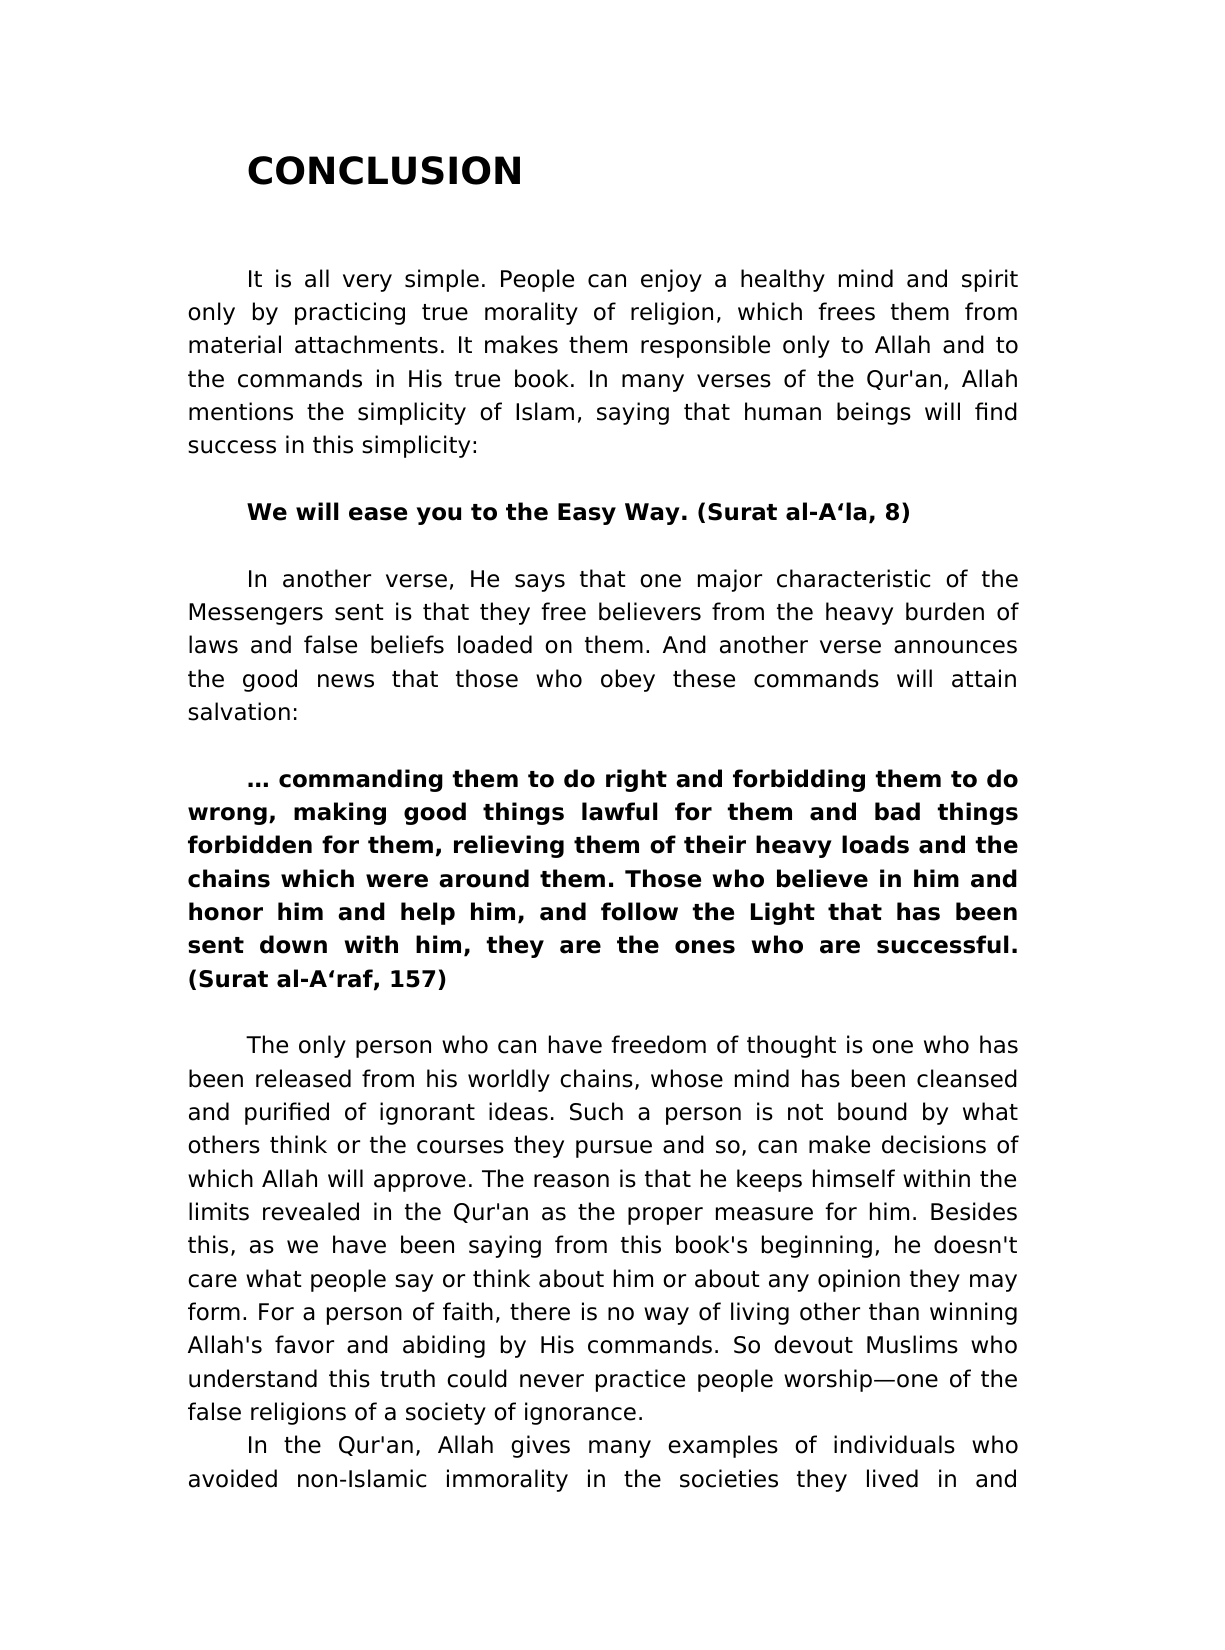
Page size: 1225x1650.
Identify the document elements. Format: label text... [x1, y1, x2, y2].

text It is all very simple. People can enjoy a healthy mind and spirit only by practicing true morality of religion, which frees them from material attachments. It makes them responsible only to Allah and to the commands in His true book. In many verses of the Qur'an, Allah mentions the simplicity of Islam, saying that human beings will find success in this simplicity: [187, 260, 1020, 460]
text The only person who can have freedom of thought is one who has been released from his worldly chains, whose mind has been cleansed and purified of ignorant ideas. Such a person is not bound by what others think or the courses they pursue and so, can make decisions of which Allah will approve. The reason is that he keeps himself within the limits revealed in the Qur'an as the proper measure for him. Besides this, as we have been saying from this book's beginning, he doesn't care what people say or think about him or about any opinion they may form. For a person of faith, there is no way of living other than winning Allah's favor and abiding by His commands. So devout Muslims who understand this truth could never practice people worship—one of the false religions of a society of ignorance. [187, 1027, 1020, 1427]
text In another verse, He says that one major characteristic of the Messengers sent is that they free believers from the heavy burden of laws and false beliefs loaded on them. And another verse announces the good news that those who obey these commands will attain salvation: [187, 560, 1020, 727]
text We will ease you to the Easy Way. (Surat al-A‘la, 8) [187, 494, 1020, 527]
text … commanding them to do right and forbidding them to do wrong, making good things lawful for them and bad things forbidden for them, relieving them of their heavy loads and the chains which were around them. Those who believe in him and honor him and help him, and follow the Light that has been sent down with him, they are the ones who are successful. (Surat al-A‘raf, 157) [187, 760, 1020, 994]
text CONCLUSION [187, 150, 1020, 194]
text In the Qur'an, Allah gives many examples of individuals who avoided non-Islamic immorality in the societies they lived in and [187, 1427, 1020, 1494]
